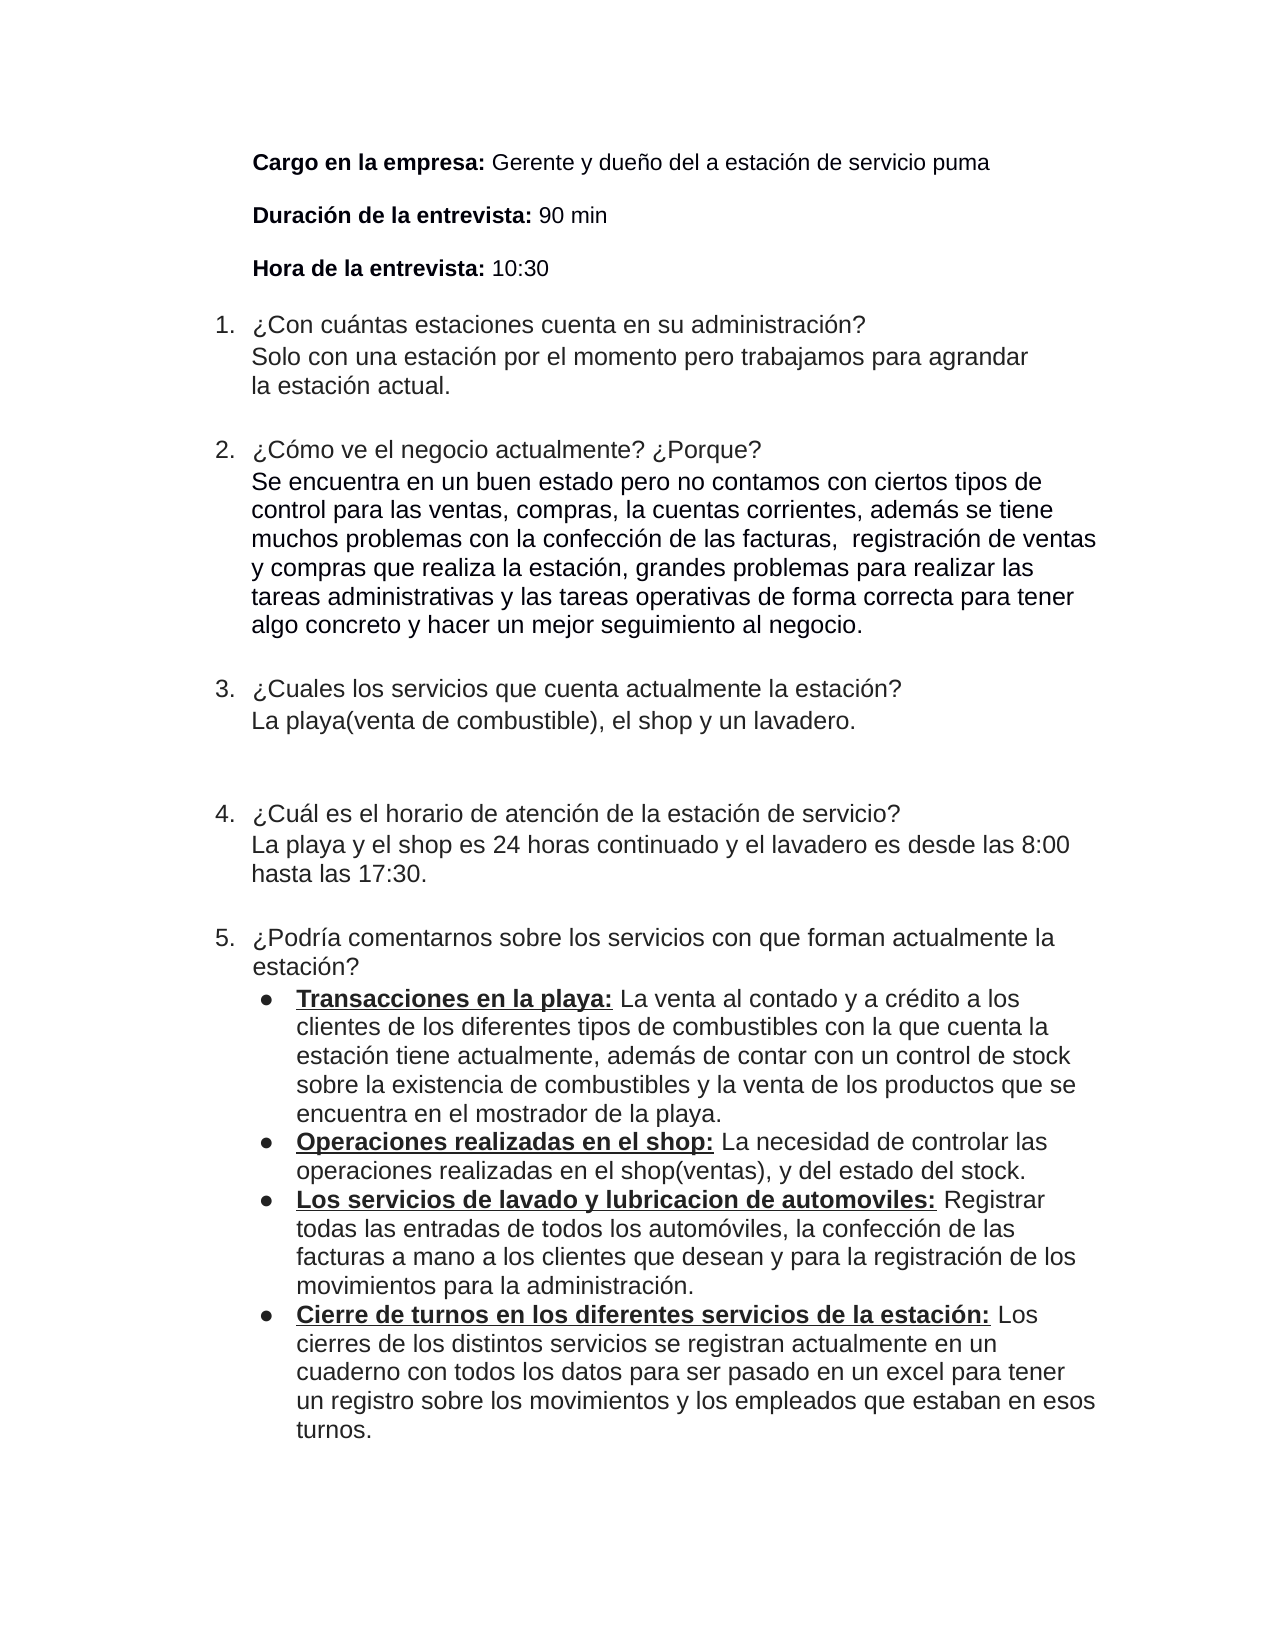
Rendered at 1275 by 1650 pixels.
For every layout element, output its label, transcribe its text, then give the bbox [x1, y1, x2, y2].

text Solo con una estación por el momento pero trabajamos para agrandar la estación actual. [251, 342, 1098, 400]
text Se encuentra en un buen estado pero no contamos con ciertos tipos de control para las ventas, compras, la cuentas corrientes, además se tiene muchos problemas con la confección de las facturas, registración de ventas y compras que realiza la estación, grandes problemas para realizar las tareas administrativas y las tareas operativas de forma correcta para tener algo concreto y hacer un mejor seguimiento al negocio. [251, 467, 1098, 639]
text Hora de la entrevista: 10:30 [252, 253, 1098, 281]
list ¿Podría comentarnos sobre los servicios con que forman actualmente la estación? [215, 923, 1098, 980]
list Transacciones en la playa: La venta al contado y a crédito a los clientes de los diferentes tipos de combustibles con la que cuenta la estación tiene actualmente, además de contar con un control de stock sobre la existencia de combustibles y la venta de los productos que se encuentra en el mostrador de la playa. [258, 984, 1098, 1126]
list ¿Cuál es el horario de atención de la estación de servicio? [215, 799, 1098, 827]
list ¿Con cuántas estaciones cuenta en su administración? [215, 311, 1098, 339]
list Los servicios de lavado y lubricacion de automoviles: Registrar todas las entradas de todos los automóviles, la confección de las facturas a mano a los clientes que desean y para la registración de los movimientos para la administración. [258, 1183, 1098, 1298]
text Cargo en la empresa: Gerente y dueño del a estación de servicio puma [252, 149, 1098, 176]
list ¿Cuales los servicios que cuenta actualmente la estación? [215, 674, 1098, 703]
list ¿Cómo ve el negocio actualmente? ¿Porque? [215, 435, 1098, 464]
text La playa(venta de combustible), el shop y un lavadero. [251, 706, 1098, 735]
text La playa y el shop es 24 horas continuado y el lavadero es desde las 8:00 hasta las 17:30. [251, 831, 1098, 888]
list Operaciones realizadas en el shop: La necesidad de controlar las operaciones realizadas en el shop(ventas), y del estado del stock. [258, 1126, 1098, 1183]
list Cierre de turnos en los diferentes servicios de la estación: Los cierres de los distintos servicios se registran actualmente en un cuaderno con todos los datos para ser pasado en un excel para tener un registro sobre los movimientos y los empleados que estaban en esos turnos. [258, 1298, 1098, 1444]
text Duración de la entrevista: 90 min [252, 200, 1098, 228]
